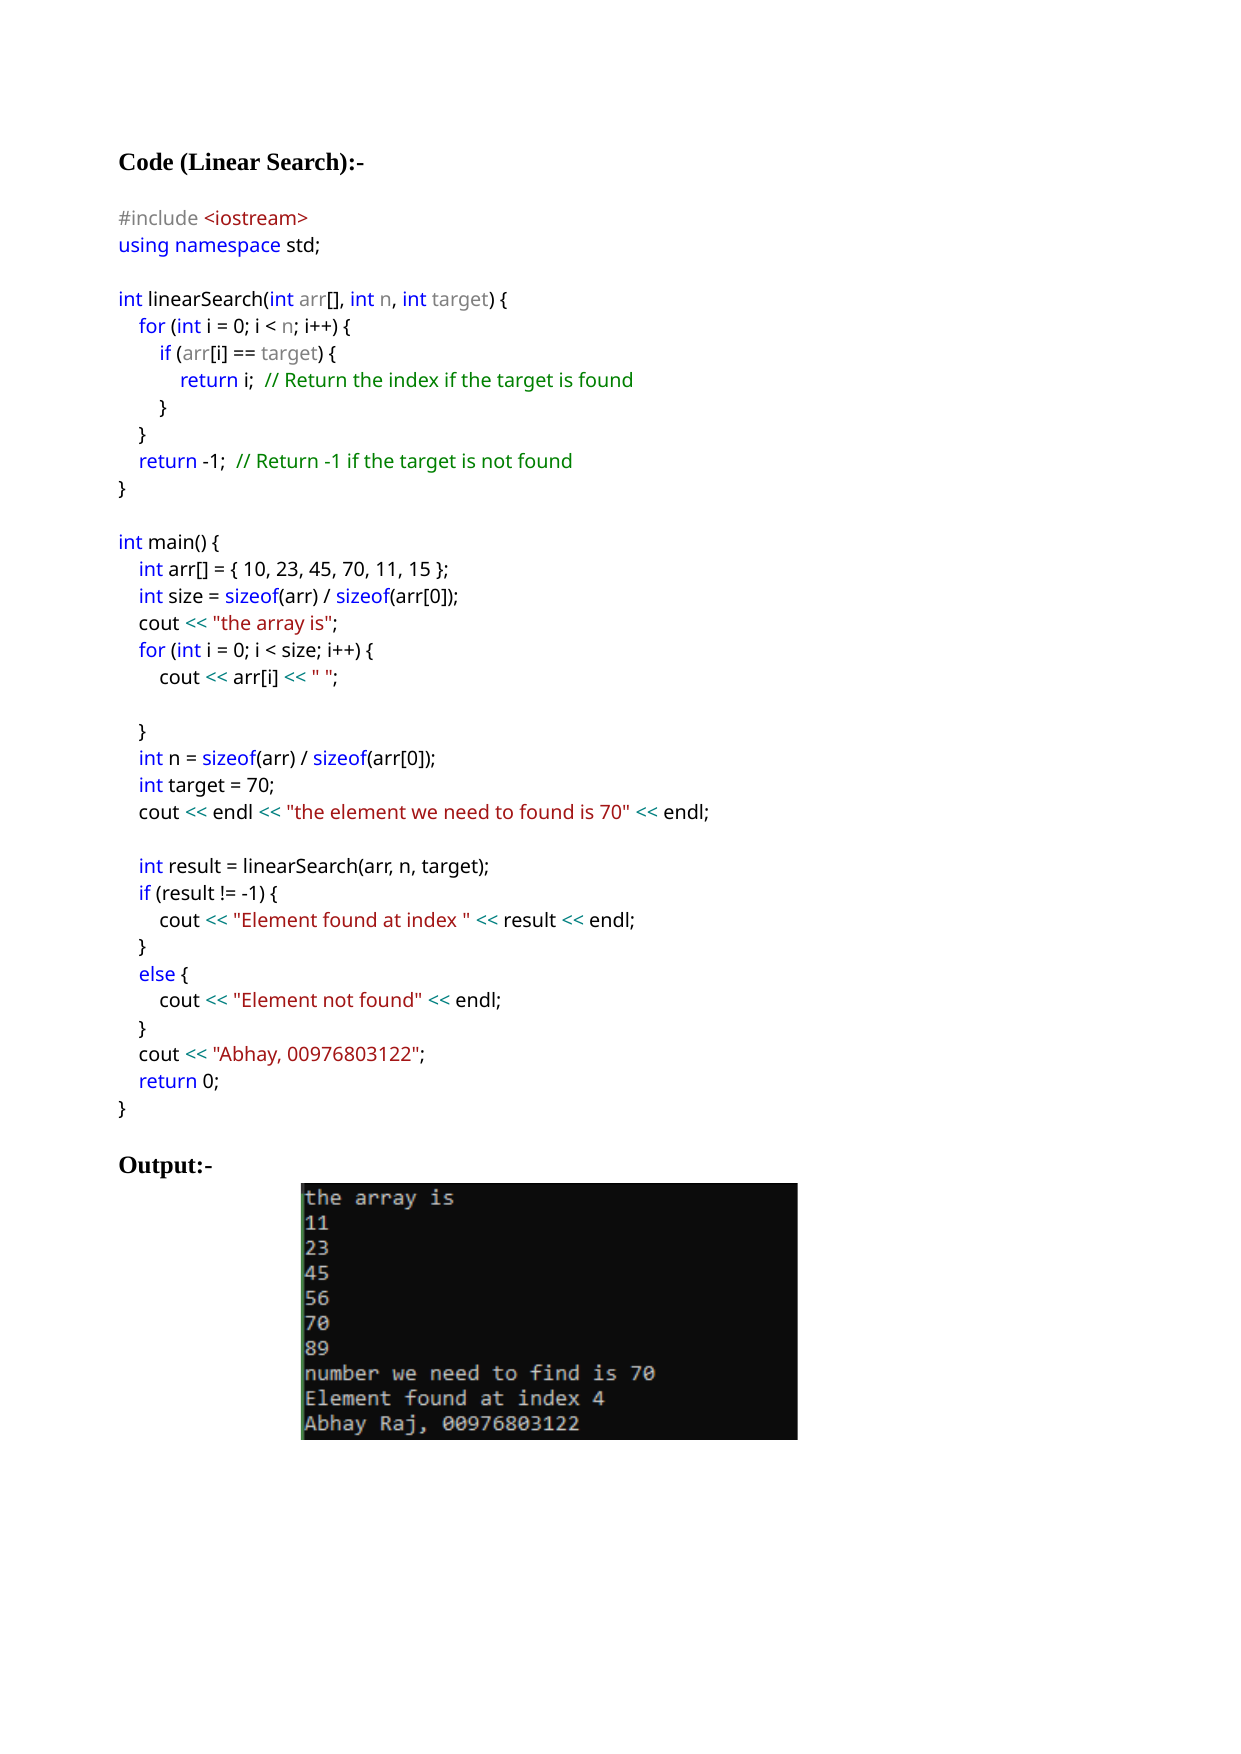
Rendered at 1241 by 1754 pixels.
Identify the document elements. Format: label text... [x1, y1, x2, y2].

text return 0; [118, 1068, 1122, 1095]
text cout << "the array is"; [118, 609, 1122, 636]
text int main() { [118, 528, 1122, 555]
text #include <iostream> [118, 204, 1122, 231]
text for (int i = 0; i < n; i++) { [118, 312, 1122, 339]
text int n = sizeof(arr) / sizeof(arr[0]); [118, 744, 1122, 771]
text } [118, 933, 1122, 960]
text Code (Linear Search):- [118, 147, 1122, 176]
text int arr[] = { 10, 23, 45, 70, 11, 15 }; [118, 555, 1122, 582]
text } [118, 474, 1122, 501]
text Output:- [118, 1150, 1122, 1179]
text int target = 70; [118, 771, 1122, 798]
text if (arr[i] == target) { [118, 339, 1122, 366]
text } [118, 1014, 1122, 1041]
text } [118, 393, 1122, 420]
text cout << "Abhay, 00976803122"; [118, 1041, 1122, 1068]
text using namespace std; [118, 231, 1122, 258]
text int linearSearch(int arr[], int n, int target) { [118, 285, 1122, 312]
text cout << "Element found at index " << result << endl; [118, 906, 1122, 933]
text for (int i = 0; i < size; i++) { [118, 636, 1122, 663]
text if (result != -1) { [118, 879, 1122, 906]
text } [118, 1095, 1122, 1122]
text return -1; // Return -1 if the target is not found [118, 447, 1122, 474]
text int result = linearSearch(arr, n, target); [118, 852, 1122, 879]
text } [118, 717, 1122, 744]
text else { [118, 960, 1122, 987]
text cout << arr[i] << " "; [118, 663, 1122, 690]
text cout << "Element not found" << endl; [118, 987, 1122, 1014]
picture [300, 1183, 798, 1440]
text cout << endl << "the element we need to found is 70" << endl; [118, 798, 1122, 825]
text } [118, 420, 1122, 447]
text int size = sizeof(arr) / sizeof(arr[0]); [118, 582, 1122, 609]
text return i; // Return the index if the target is found [118, 366, 1122, 393]
